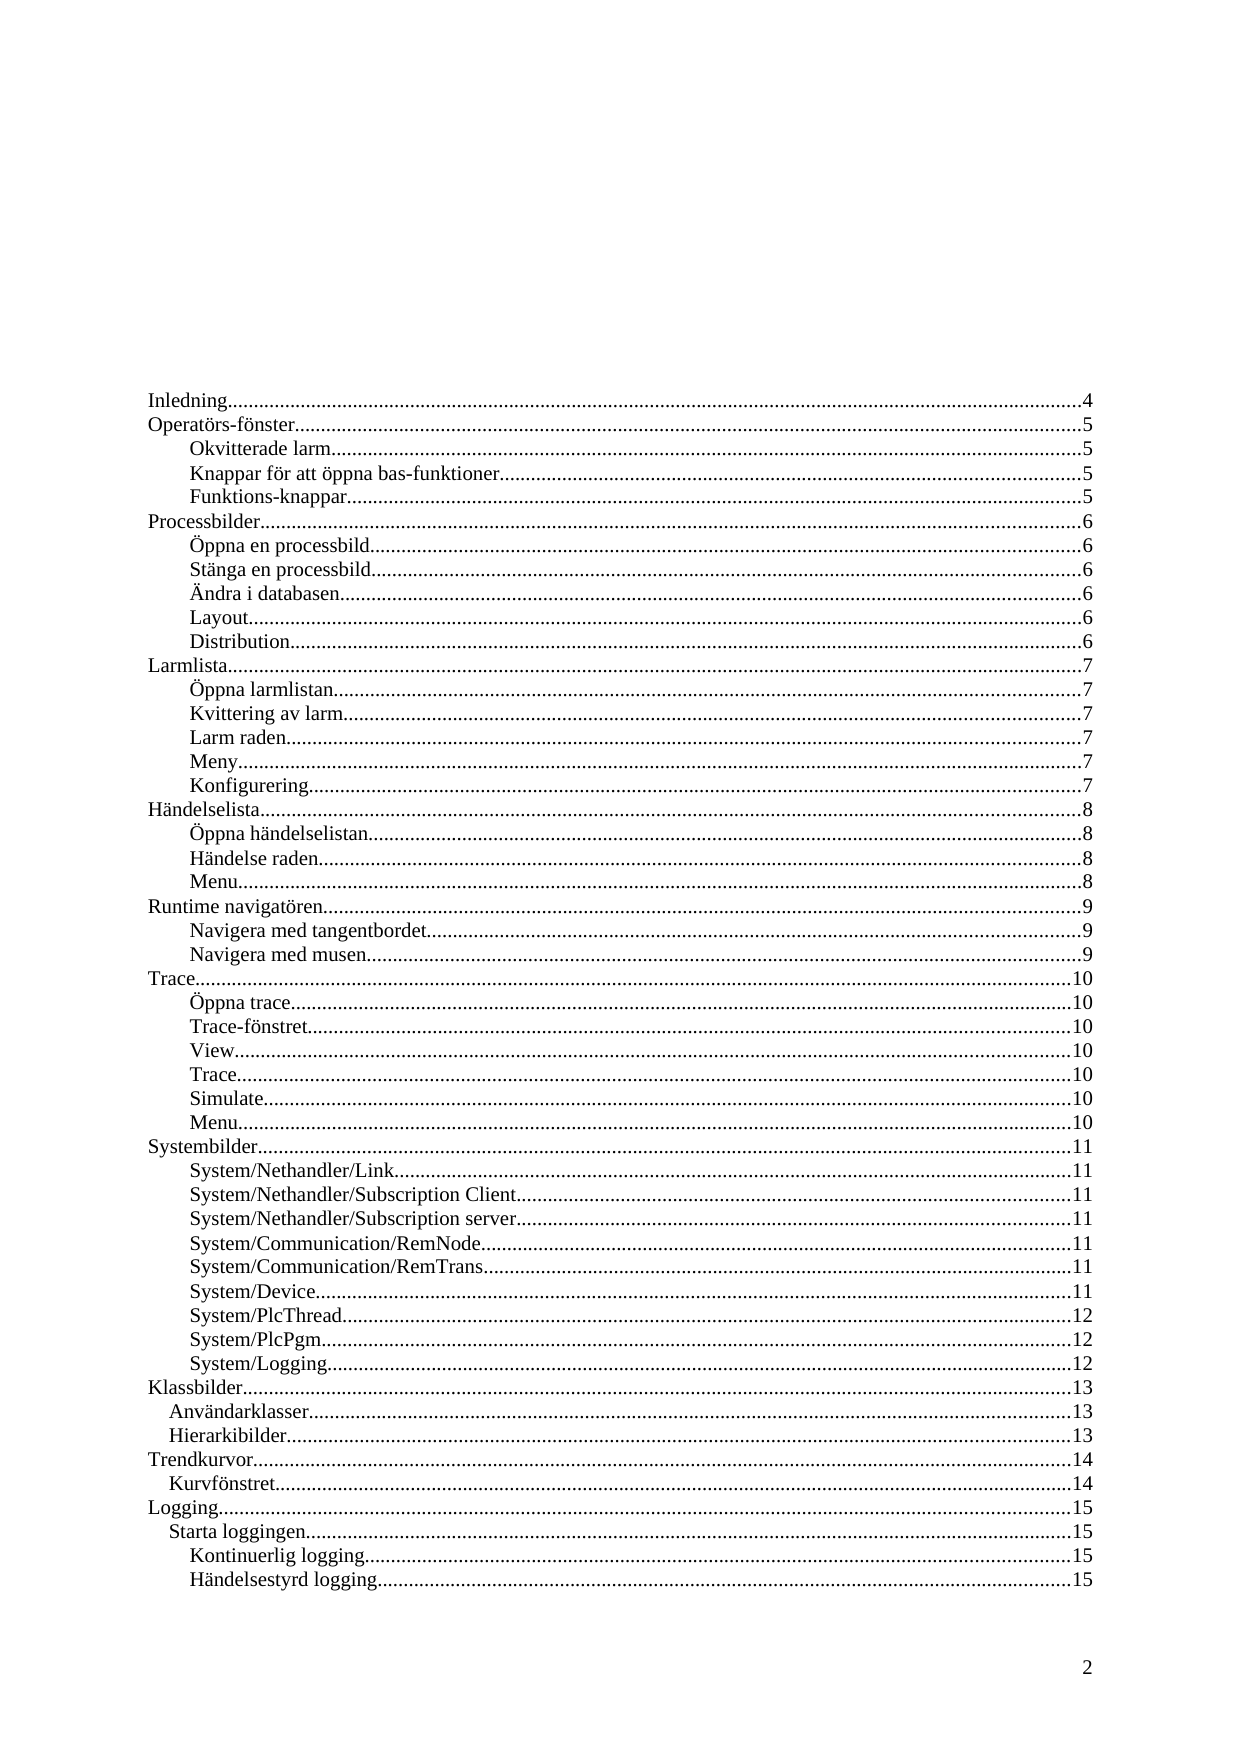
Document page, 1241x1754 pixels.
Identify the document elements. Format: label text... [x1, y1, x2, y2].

text Layout 6 [189, 605, 1093, 629]
text Kontinuerlig logging 15 [189, 1543, 1093, 1567]
text Navigera med tangentbordet 9 [189, 918, 1093, 942]
text Händelse raden 8 [189, 845, 1093, 869]
text System/Nethandler/Subscription server 11 [189, 1206, 1093, 1230]
text System/PlcPgm 12 [189, 1327, 1093, 1351]
text Öppna trace 10 [189, 990, 1093, 1014]
text Menu 8 [189, 869, 1093, 893]
text System/Device 11 [189, 1278, 1093, 1303]
text Okvitterade larm 5 [189, 436, 1093, 460]
text Menu 10 [189, 1110, 1093, 1134]
text Systembilder 11 [148, 1134, 1093, 1158]
text System/PlcThread 12 [189, 1303, 1093, 1327]
text Kurvfönstret 14 [168, 1471, 1093, 1495]
text Hierarkibilder 13 [168, 1423, 1093, 1447]
text Operatörs-fönster 5 [148, 412, 1093, 436]
text Händelselista 8 [148, 797, 1093, 821]
text Konfigurering 7 [189, 773, 1093, 797]
text View 10 [189, 1038, 1093, 1062]
text Logging 15 [148, 1495, 1093, 1519]
text Användarklasser 13 [168, 1399, 1093, 1423]
text Trace-fönstret 10 [189, 1014, 1093, 1038]
text Trendkurvor 14 [148, 1447, 1093, 1471]
text Trace 10 [189, 1062, 1093, 1086]
text Öppna händelselistan 8 [189, 821, 1093, 845]
text Simulate 10 [189, 1086, 1093, 1110]
text Ändra i databasen 6 [189, 581, 1093, 605]
text Knappar för att öppna bas-funktioner 5 [189, 460, 1093, 484]
text Larm raden 7 [189, 725, 1093, 749]
text Stänga en processbild 6 [189, 557, 1093, 581]
text Meny 7 [189, 749, 1093, 773]
text Händelsestyrd logging 15 [189, 1567, 1093, 1591]
text Inledning 4 [148, 388, 1093, 412]
text System/Nethandler/Subscription Client 11 [189, 1182, 1093, 1206]
text Distribution 6 [189, 629, 1093, 653]
text Larmlista 7 [148, 653, 1093, 677]
text Processbilder 6 [148, 508, 1093, 533]
text Öppna en processbild 6 [189, 533, 1093, 557]
text System/Nethandler/Link 11 [189, 1158, 1093, 1182]
text System/Communication/RemTrans 11 [189, 1254, 1093, 1278]
text System/Communication/RemNode 11 [189, 1230, 1093, 1254]
text Öppna larmlistan 7 [189, 677, 1093, 701]
text Trace 10 [148, 966, 1093, 990]
text Funktions-knappar 5 [189, 484, 1093, 508]
text Kvittering av larm 7 [189, 701, 1093, 725]
text Runtime navigatören 9 [148, 893, 1093, 918]
text Starta loggingen 15 [168, 1519, 1093, 1543]
text System/Logging 12 [189, 1351, 1093, 1375]
text Klassbilder 13 [148, 1375, 1093, 1399]
text Navigera med musen 9 [189, 942, 1093, 966]
